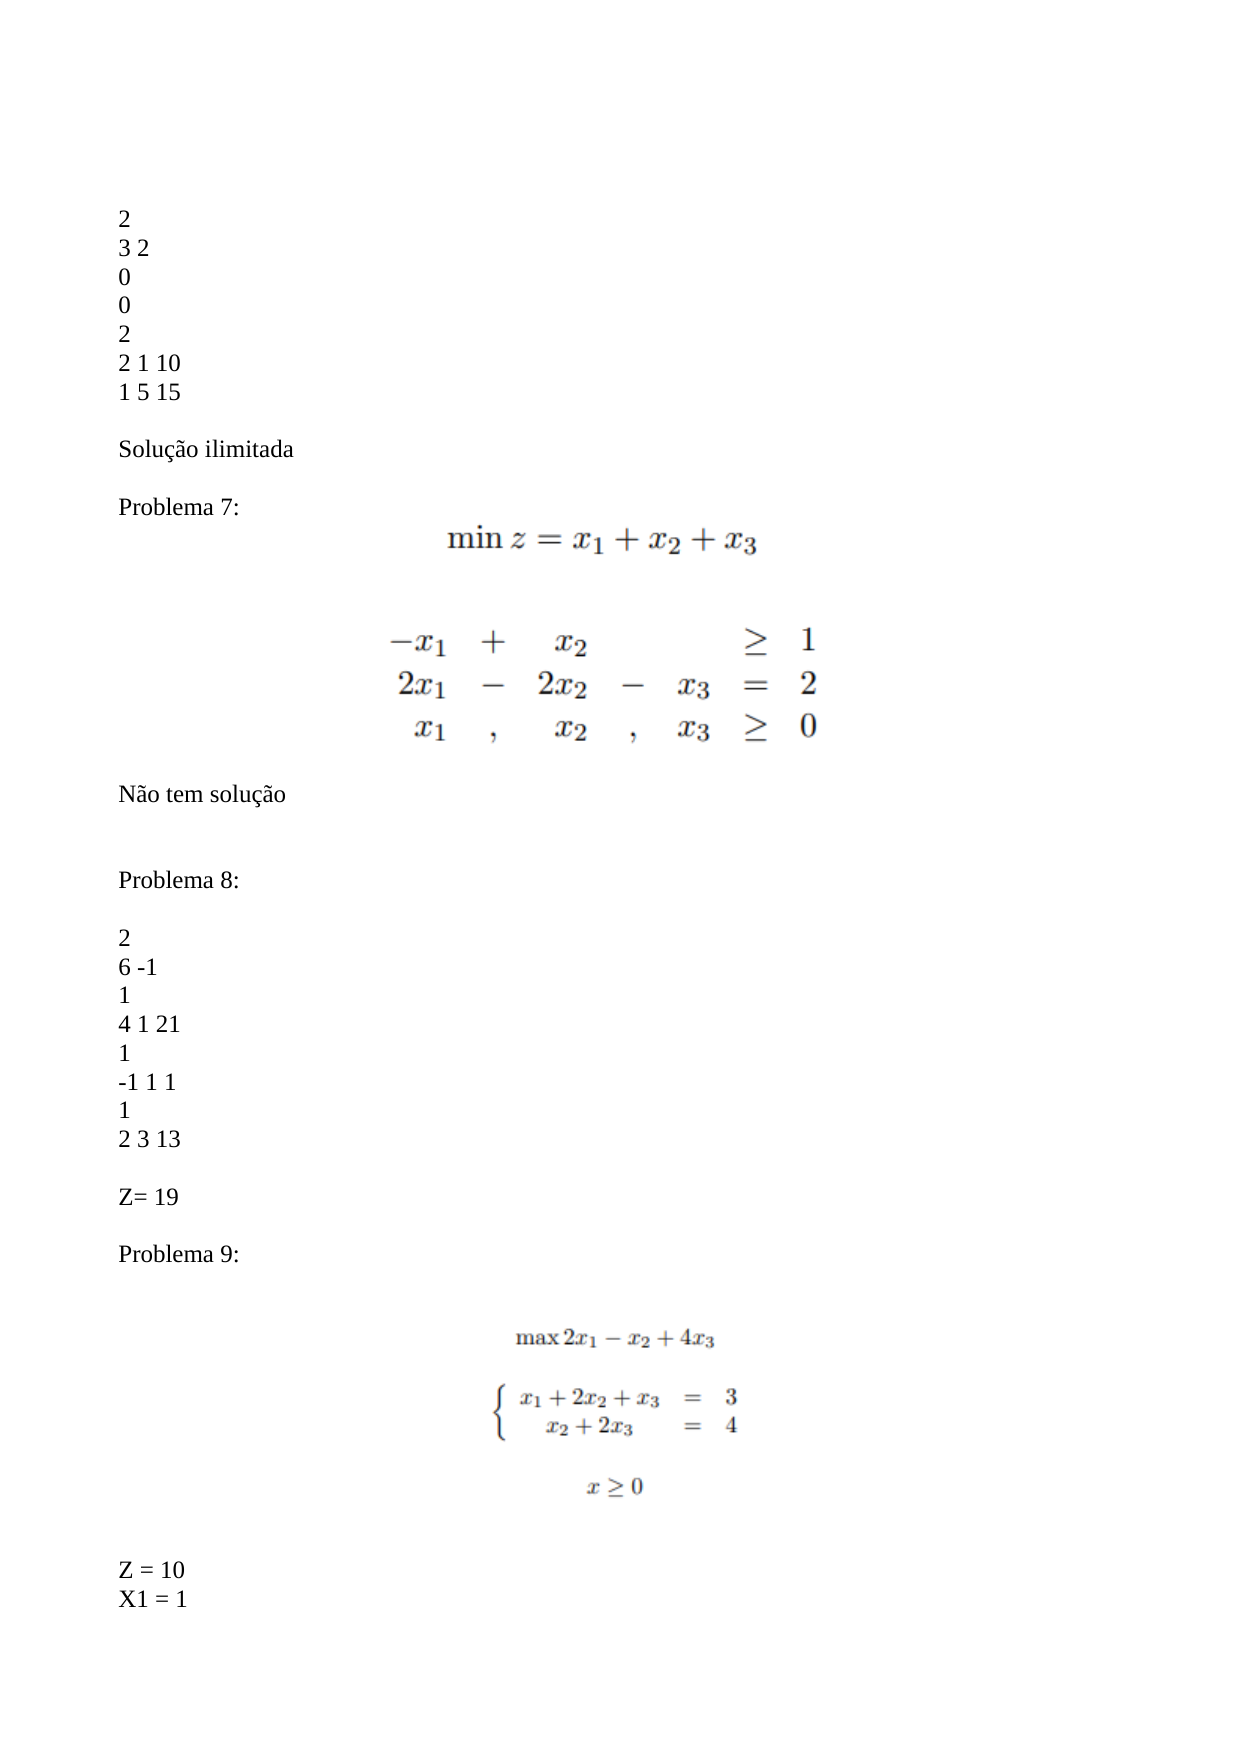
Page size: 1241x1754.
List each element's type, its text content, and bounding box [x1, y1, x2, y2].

text -1 1 1 [118, 1067, 1122, 1096]
text 2 3 13 [118, 1124, 1122, 1153]
text Não tem solução [118, 779, 1122, 837]
text Z= 19 [118, 1182, 1122, 1211]
text 2 [118, 923, 1122, 952]
text [960, 492, 1122, 751]
text 1 5 15 [118, 377, 1122, 406]
text 2 [118, 204, 1122, 233]
text Problema 7: [118, 492, 280, 751]
text 1 [118, 1096, 1122, 1124]
text Solução ilimitada [118, 434, 1122, 463]
text Problema 8: [118, 866, 1122, 894]
text X1 = 1 [118, 1584, 1122, 1613]
text 3 2 [118, 233, 1122, 262]
picture [280, 491, 960, 780]
text 0 [118, 262, 1122, 291]
picture [442, 1296, 799, 1530]
text 2 [118, 319, 1122, 348]
text 4 1 21 [118, 1009, 1122, 1038]
text Problema 9: [118, 1239, 1122, 1268]
text 1 [118, 981, 1122, 1009]
text 2 1 10 [118, 348, 1122, 377]
text 6 -1 [118, 952, 1122, 981]
text 1 [118, 1038, 1122, 1067]
text 0 [118, 291, 1122, 319]
text Z = 10 [118, 1556, 1122, 1584]
